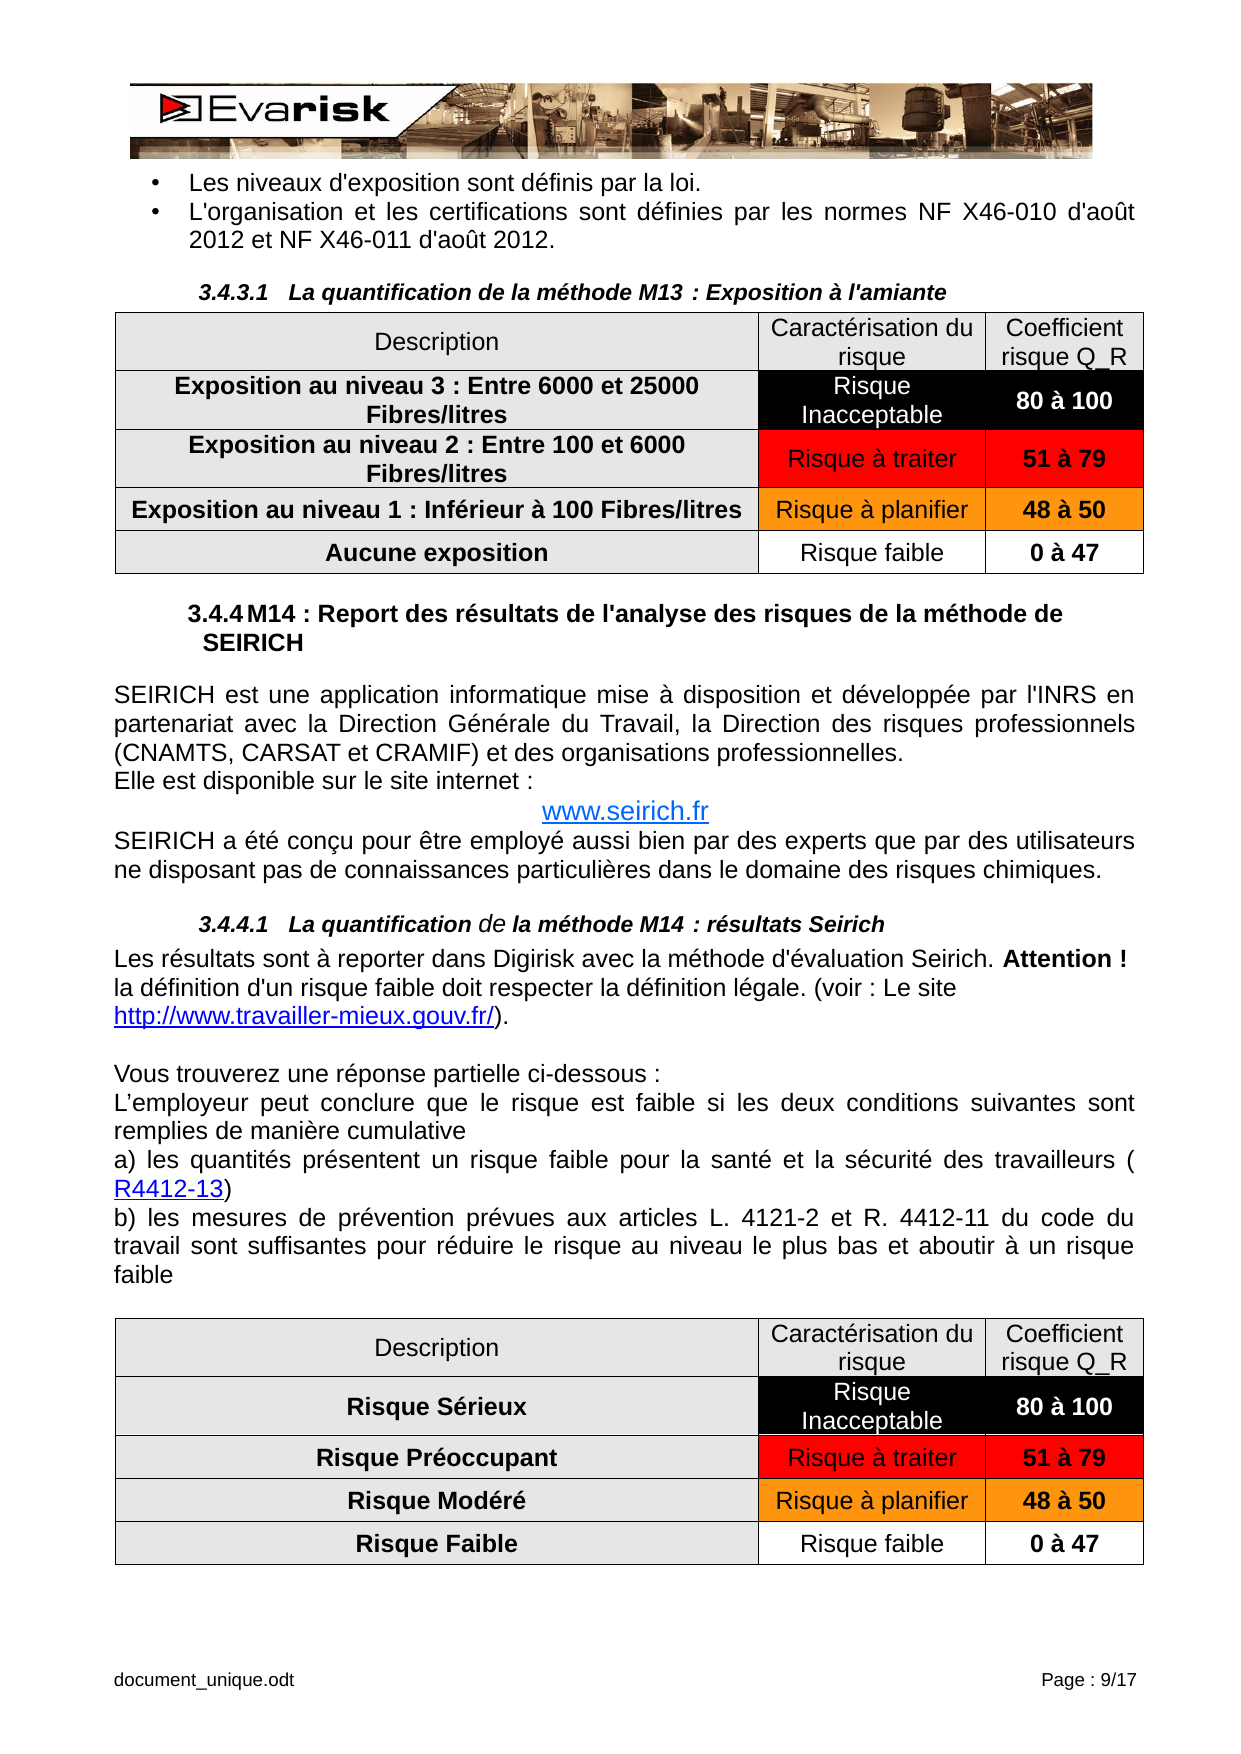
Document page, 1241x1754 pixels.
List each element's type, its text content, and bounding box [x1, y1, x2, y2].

list L'organisation et les certifications sont définies par les normes NF X46-010 d'août 2012 et NF X46-011 d'août 2012. [151, 196, 1137, 254]
table_cell 48 à 50 [986, 1479, 1143, 1521]
table_header Description [116, 1319, 758, 1376]
table_cell Risque Faible [116, 1522, 758, 1564]
text Les résultats sont à reporter dans Digirisk avec la méthode d'évaluation Seirich. Attention ! la définition d'un risque faible doit respecter la définition légale. (voir : Le site http://www.travailler-mieux.gouv.fr/). [114, 944, 1137, 1030]
table_header Coefficient risque Q_R [986, 1319, 1143, 1376]
subtitle La quantification de la méthode M14 : résultats Seirich [198, 909, 1137, 937]
table_cell Risque à traiter [759, 1436, 985, 1478]
table_cell Risque faible [759, 531, 985, 573]
text L’employeur peut conclure que le risque est faible si les deux conditions suivantes sont remplies de manière cumulative [114, 1087, 1137, 1145]
table_cell Risque faible [759, 1522, 985, 1564]
subtitle La quantification de la méthode M13 : Exposition à l'amiante [198, 279, 1137, 305]
table_cell 48 à 50 [986, 488, 1143, 530]
text Elle est disponible sur le site internet : [114, 766, 1137, 795]
table_header Coefficient risque Q_R [986, 313, 1143, 370]
table_cell 51 à 79 [986, 1436, 1143, 1478]
table_header Caractérisation du risque [759, 313, 985, 370]
table_cell 0 à 47 [986, 531, 1143, 573]
list Les niveaux d'exposition sont définis par la loi. [151, 168, 1137, 196]
table_cell Exposition au niveau 1 : Inférieur à 100 Fibres/litres [116, 488, 758, 530]
text SEIRICH a été conçu pour être employé aussi bien par des experts que par des utilisateurs ne disposant pas de connaissances particulières dans le domaine des risques chimiques. [114, 826, 1137, 884]
table_cell Risque Inacceptable [759, 1377, 985, 1434]
table_cell Risque Sérieux [116, 1377, 758, 1434]
table_header Caractérisation du risque [759, 1319, 985, 1376]
text a) les quantités présentent un risque faible pour la santé et la sécurité des travailleurs ( R4412-13) [114, 1145, 1137, 1202]
table_cell 80 à 100 [986, 371, 1143, 429]
table_cell Risque à planifier [759, 1479, 985, 1521]
table_cell 0 à 47 [986, 1522, 1143, 1564]
text Vous trouverez une réponse partielle ci-dessous : [114, 1059, 1137, 1087]
table_cell 51 à 79 [986, 430, 1143, 487]
table_cell Aucune exposition [116, 531, 758, 573]
table_header Description [116, 313, 758, 370]
subtitle M14 : Report des résultats de l'analyse des risques de la méthode de SEIRICH [187, 599, 1137, 656]
table_cell Risque Inacceptable [759, 371, 985, 429]
table_cell Risque à traiter [759, 430, 985, 487]
table_cell Exposition au niveau 2 : Entre 100 et 6000 Fibres/litres [116, 430, 758, 487]
table_cell Risque Préoccupant [116, 1436, 758, 1478]
table_cell Risque à planifier [759, 488, 985, 530]
table_cell Risque Modéré [116, 1479, 758, 1521]
text www.seirich.fr [114, 795, 1137, 826]
table_cell 80 à 100 [986, 1377, 1143, 1434]
text SEIRICH est une application informatique mise à disposition et développée par l'INRS en partenariat avec la Direction Générale du Travail, la Direction des risques professionnels (CNAMTS, CARSAT et CRAMIF) et des organisations professionnelles. [114, 680, 1137, 766]
text b) les mesures de prévention prévues aux articles L. 4121-2 et R. 4412-11 du code du travail sont suffisantes pour réduire le risque au niveau le plus bas et aboutir à un risque faible [114, 1202, 1137, 1289]
